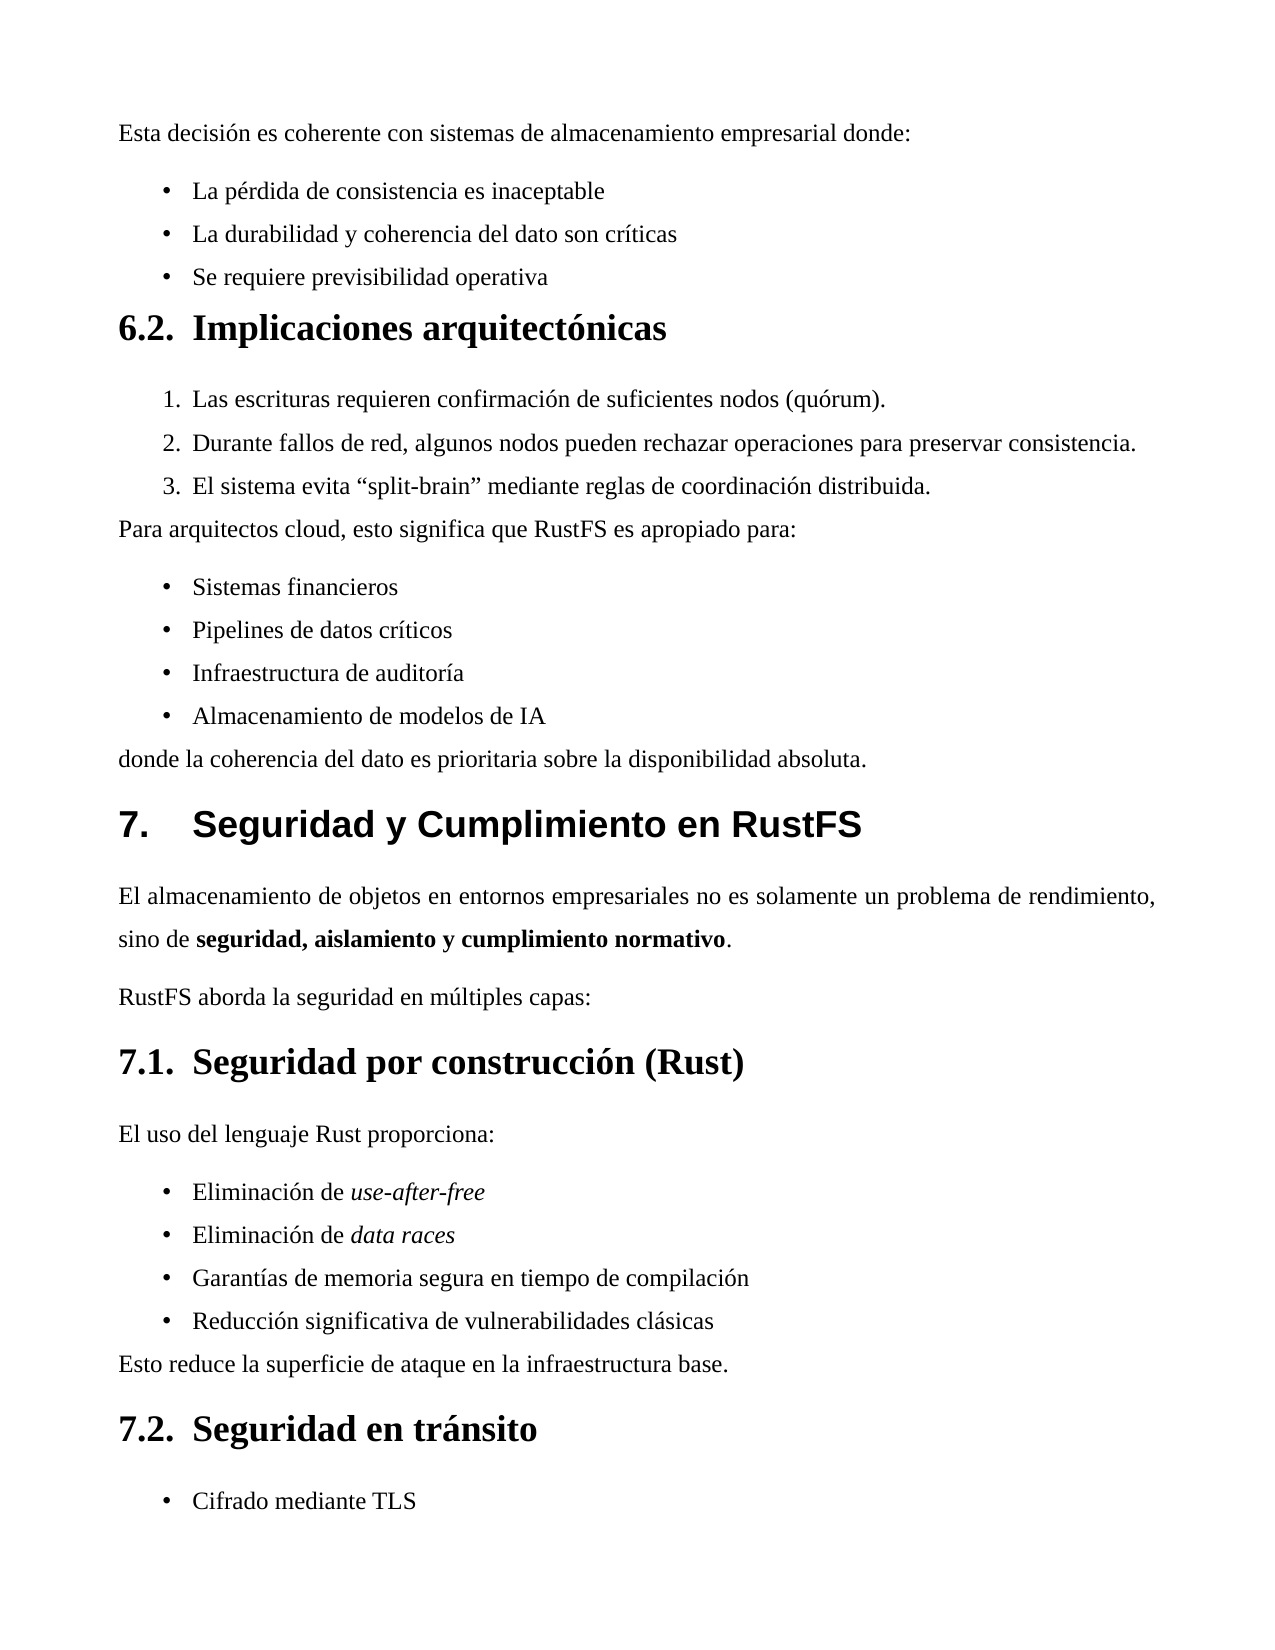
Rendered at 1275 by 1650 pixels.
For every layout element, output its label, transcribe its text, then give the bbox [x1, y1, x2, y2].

subtitle Implicaciones arquitectónicas [118, 305, 1157, 348]
subtitle Seguridad por construcción (Rust) [118, 1039, 1157, 1083]
subtitle Seguridad en tránsito [118, 1407, 1157, 1450]
list La durabilidad y coherencia del dato son críticas [162, 219, 1157, 248]
list Durante fallos de red, algunos nodos pueden rechazar operaciones para preservar consistencia. [162, 428, 1157, 456]
list Sistemas financieros [162, 572, 1157, 600]
list Pipelines de datos críticos [162, 615, 1157, 643]
list La pérdida de consistencia es inaceptable [162, 176, 1157, 204]
list Eliminación de use-after-free [162, 1177, 1157, 1205]
list Cifrado mediante TLS [162, 1486, 1157, 1515]
list El sistema evita “split-brain” mediante reglas de coordinación distribuida. [162, 471, 1157, 499]
text RustFS aborda la seguridad en múltiples capas: [118, 982, 1157, 1011]
text El almacenamiento de objetos en entornos empresariales no es solamente un problema de rendimiento, sino de seguridad, aislamiento y cumplimiento normativo. [118, 881, 1157, 953]
text El uso del lenguaje Rust proporciona: [118, 1119, 1157, 1148]
list Reducción significativa de vulnerabilidades clásicas [162, 1306, 1157, 1335]
text Esta decisión es coherente con sistemas de almacenamiento empresarial donde: [118, 118, 1157, 147]
list Almacenamiento de modelos de IA [162, 701, 1157, 730]
list Las escrituras requieren confirmación de suficientes nodos (quórum). [162, 384, 1157, 413]
list Se requiere previsibilidad operativa [162, 262, 1157, 291]
list Garantías de memoria segura en tiempo de compilación [162, 1263, 1157, 1292]
subtitle Seguridad y Cumplimiento en RustFS [118, 802, 1157, 845]
text donde la coherencia del dato es prioritaria sobre la disponibilidad absoluta. [118, 744, 1157, 773]
text Para arquitectos cloud, esto significa que RustFS es apropiado para: [118, 514, 1157, 543]
text Esto reduce la superficie de ataque en la infraestructura base. [118, 1349, 1157, 1378]
list Eliminación de data races [162, 1220, 1157, 1248]
list Infraestructura de auditoría [162, 658, 1157, 687]
